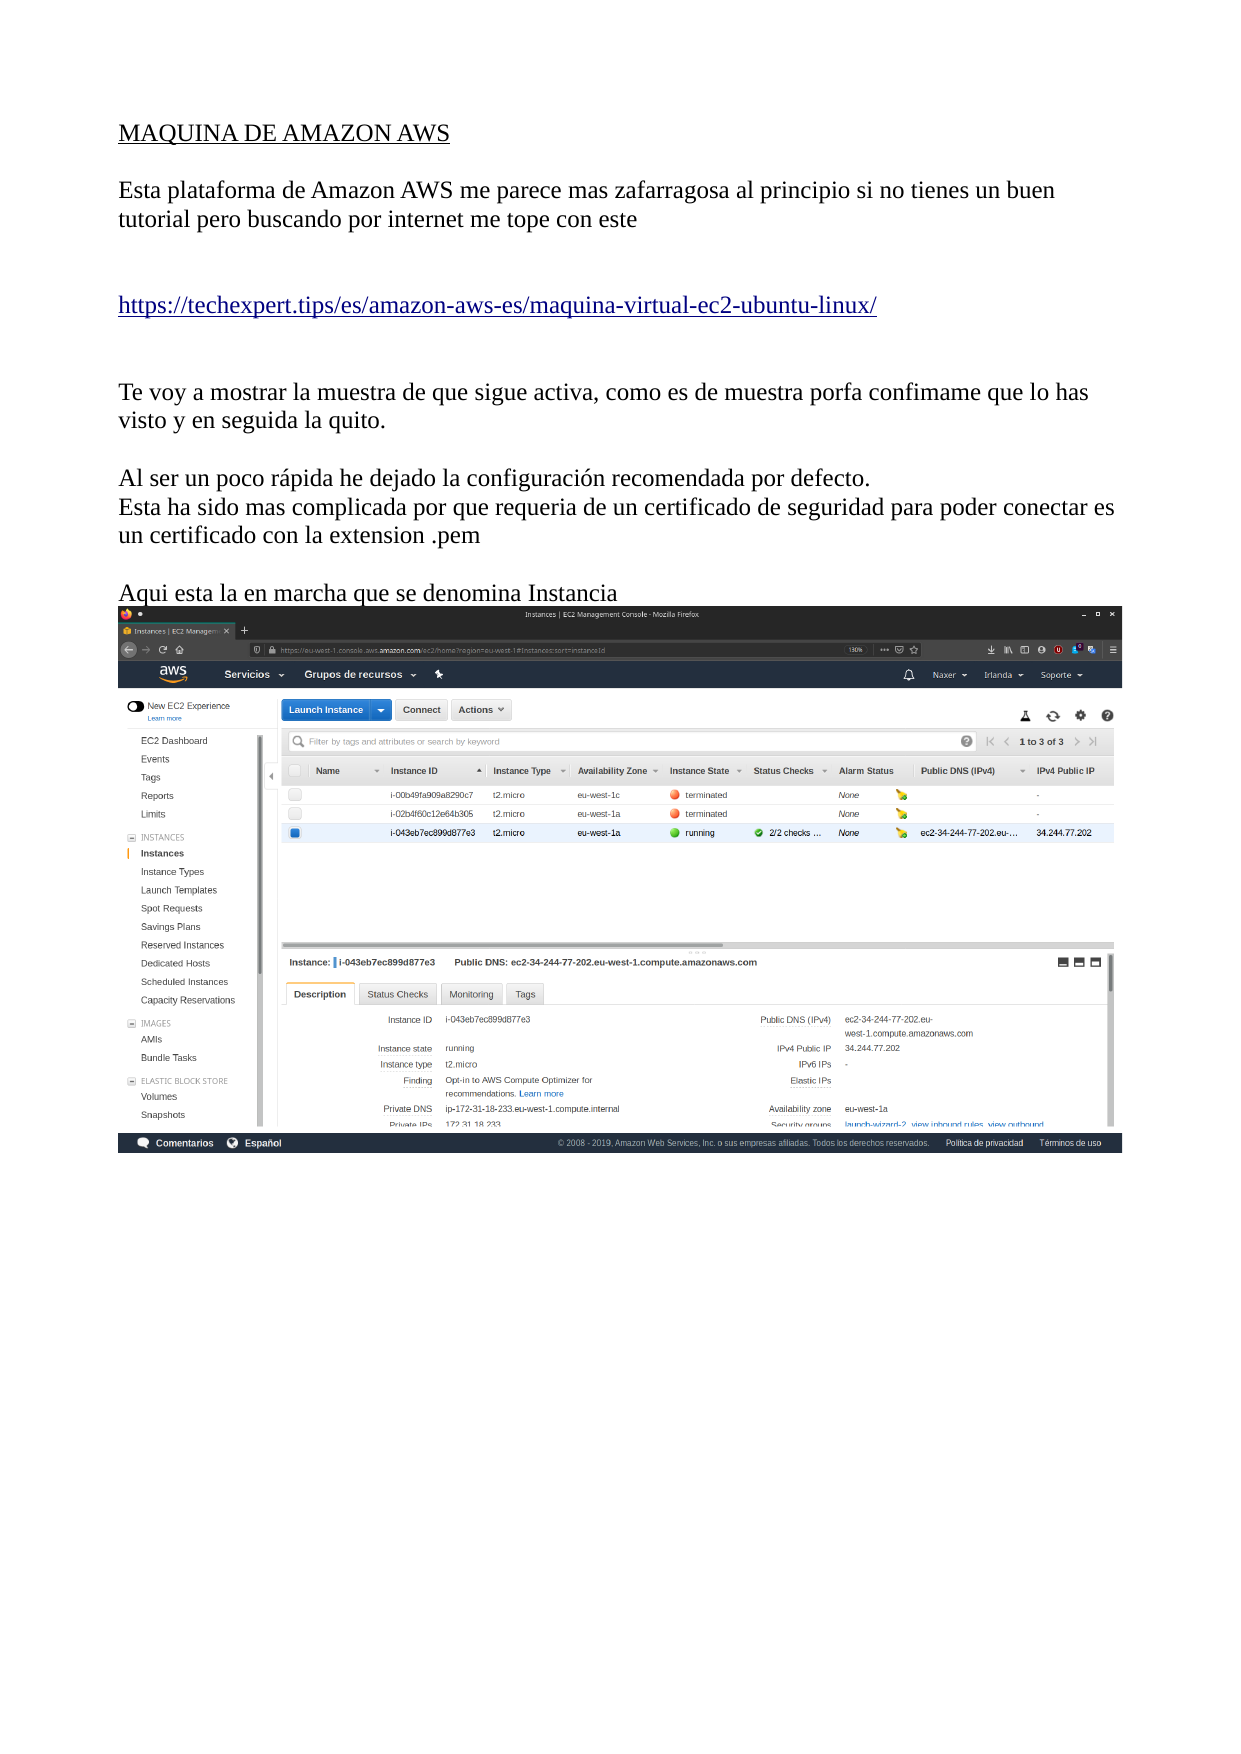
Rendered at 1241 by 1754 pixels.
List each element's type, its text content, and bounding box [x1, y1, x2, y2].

text Esta plataforma de Amazon AWS me parece mas zafarragosa al principio si no tienes un buen tutorial pero buscando por internet me tope con este [118, 176, 1122, 233]
picture [118, 606, 1123, 1153]
text Aqui esta la en marcha que se denomina Instancia [118, 578, 1122, 606]
text Al ser un poco rápida he dejado la configuración recomendada por defecto. [118, 463, 1122, 492]
text Esta ha sido mas complicada por que requeria de un certificado de seguridad para poder conectar es un certificado con la extension .pem [118, 492, 1122, 549]
text https://techexpert.tips/es/amazon-aws-es/maquina-virtual-ec2-ubuntu-linux/ [118, 291, 1122, 319]
text MAQUINA DE AMAZON AWS [118, 118, 1122, 147]
text Te voy a mostrar la muestra de que sigue activa, como es de muestra porfa confimame que lo has visto y en seguida la quito. [118, 377, 1122, 434]
